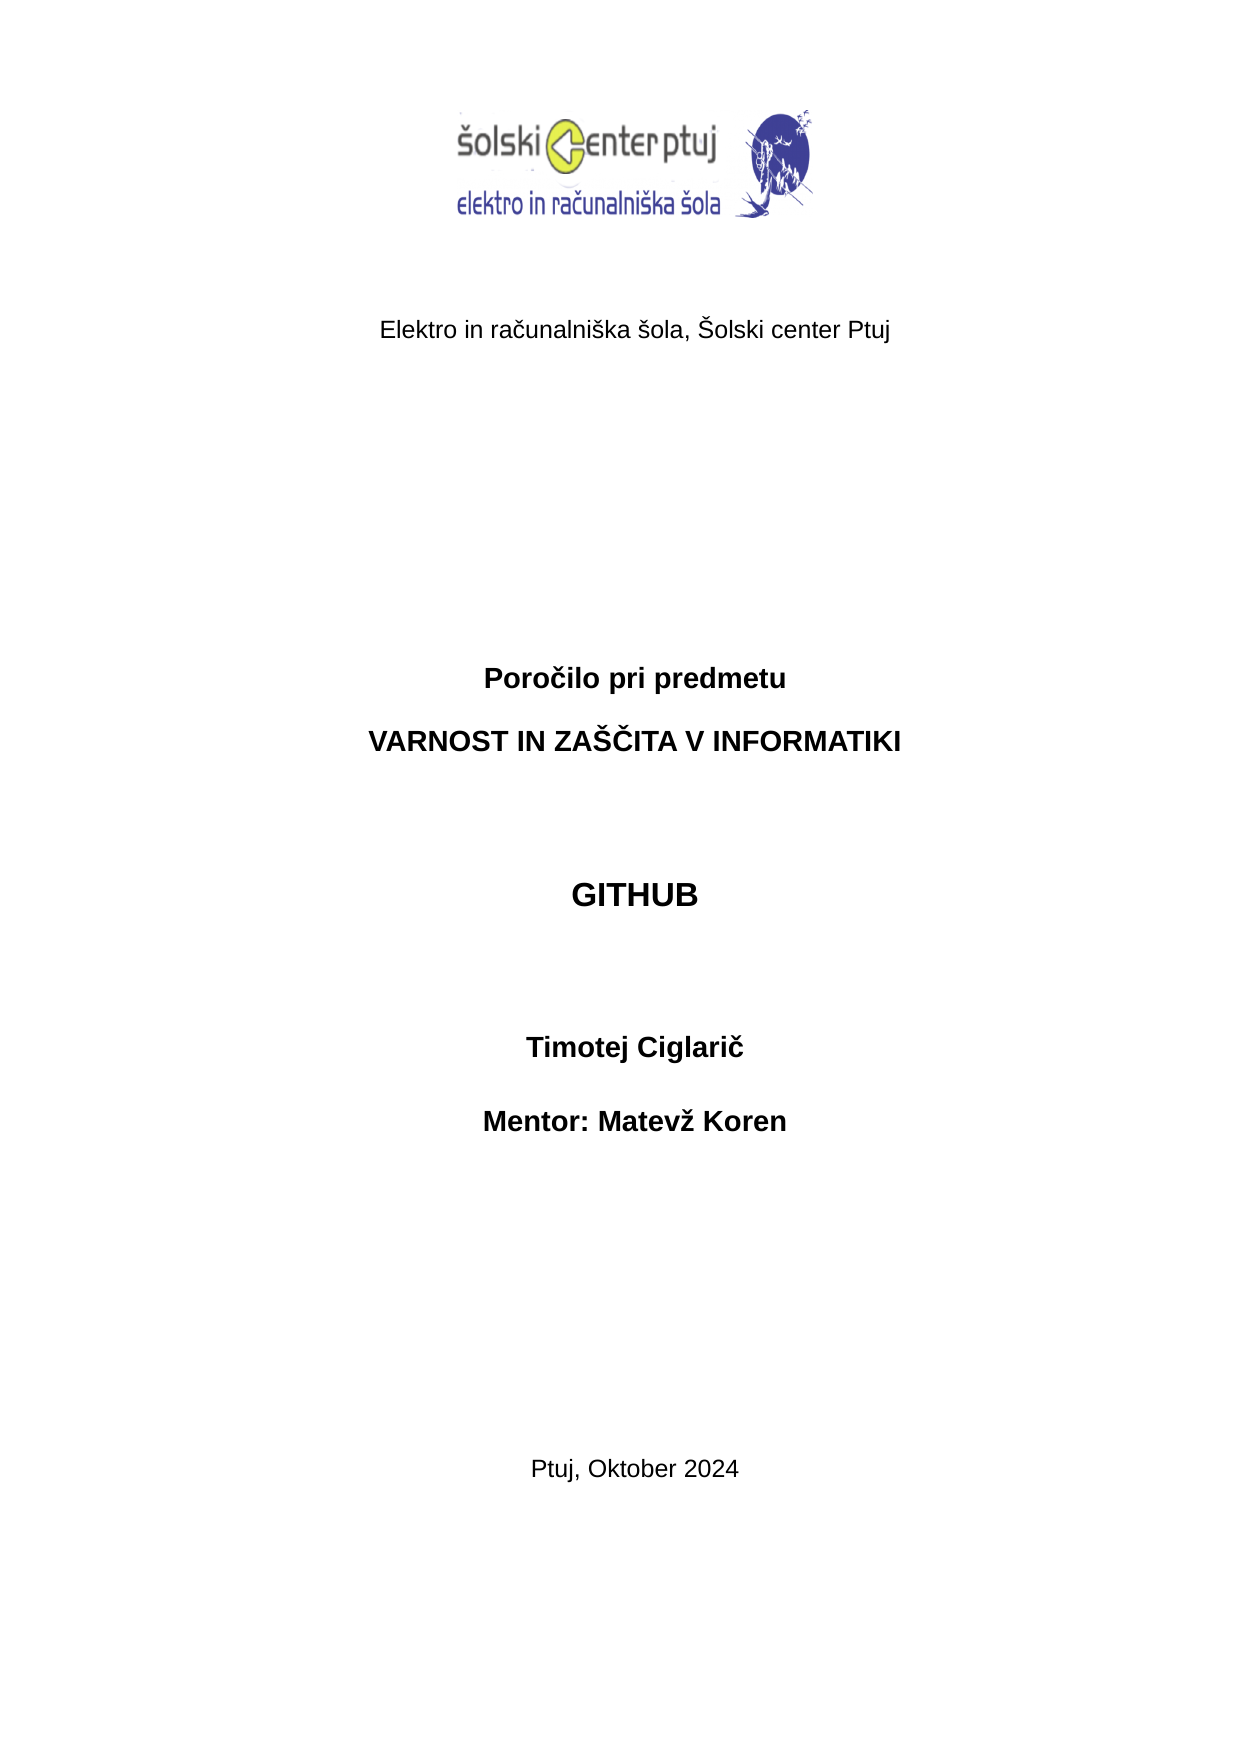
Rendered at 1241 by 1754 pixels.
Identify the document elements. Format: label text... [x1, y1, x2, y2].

text Mentor: Matevž Koren [177, 1104, 1093, 1137]
text Timotej Ciglarič [177, 1030, 1093, 1063]
text Ptuj, Oktober 2024 [177, 1454, 1093, 1483]
text VARNOST IN ZAŠČITA V INFORMATIKI [177, 724, 1093, 757]
picture [457, 110, 813, 218]
text Elektro in računalniška šola, Šolski center Ptuj [177, 295, 1093, 344]
text Poročilo pri predmetu [177, 661, 1093, 694]
text GITHUB [177, 875, 1093, 913]
